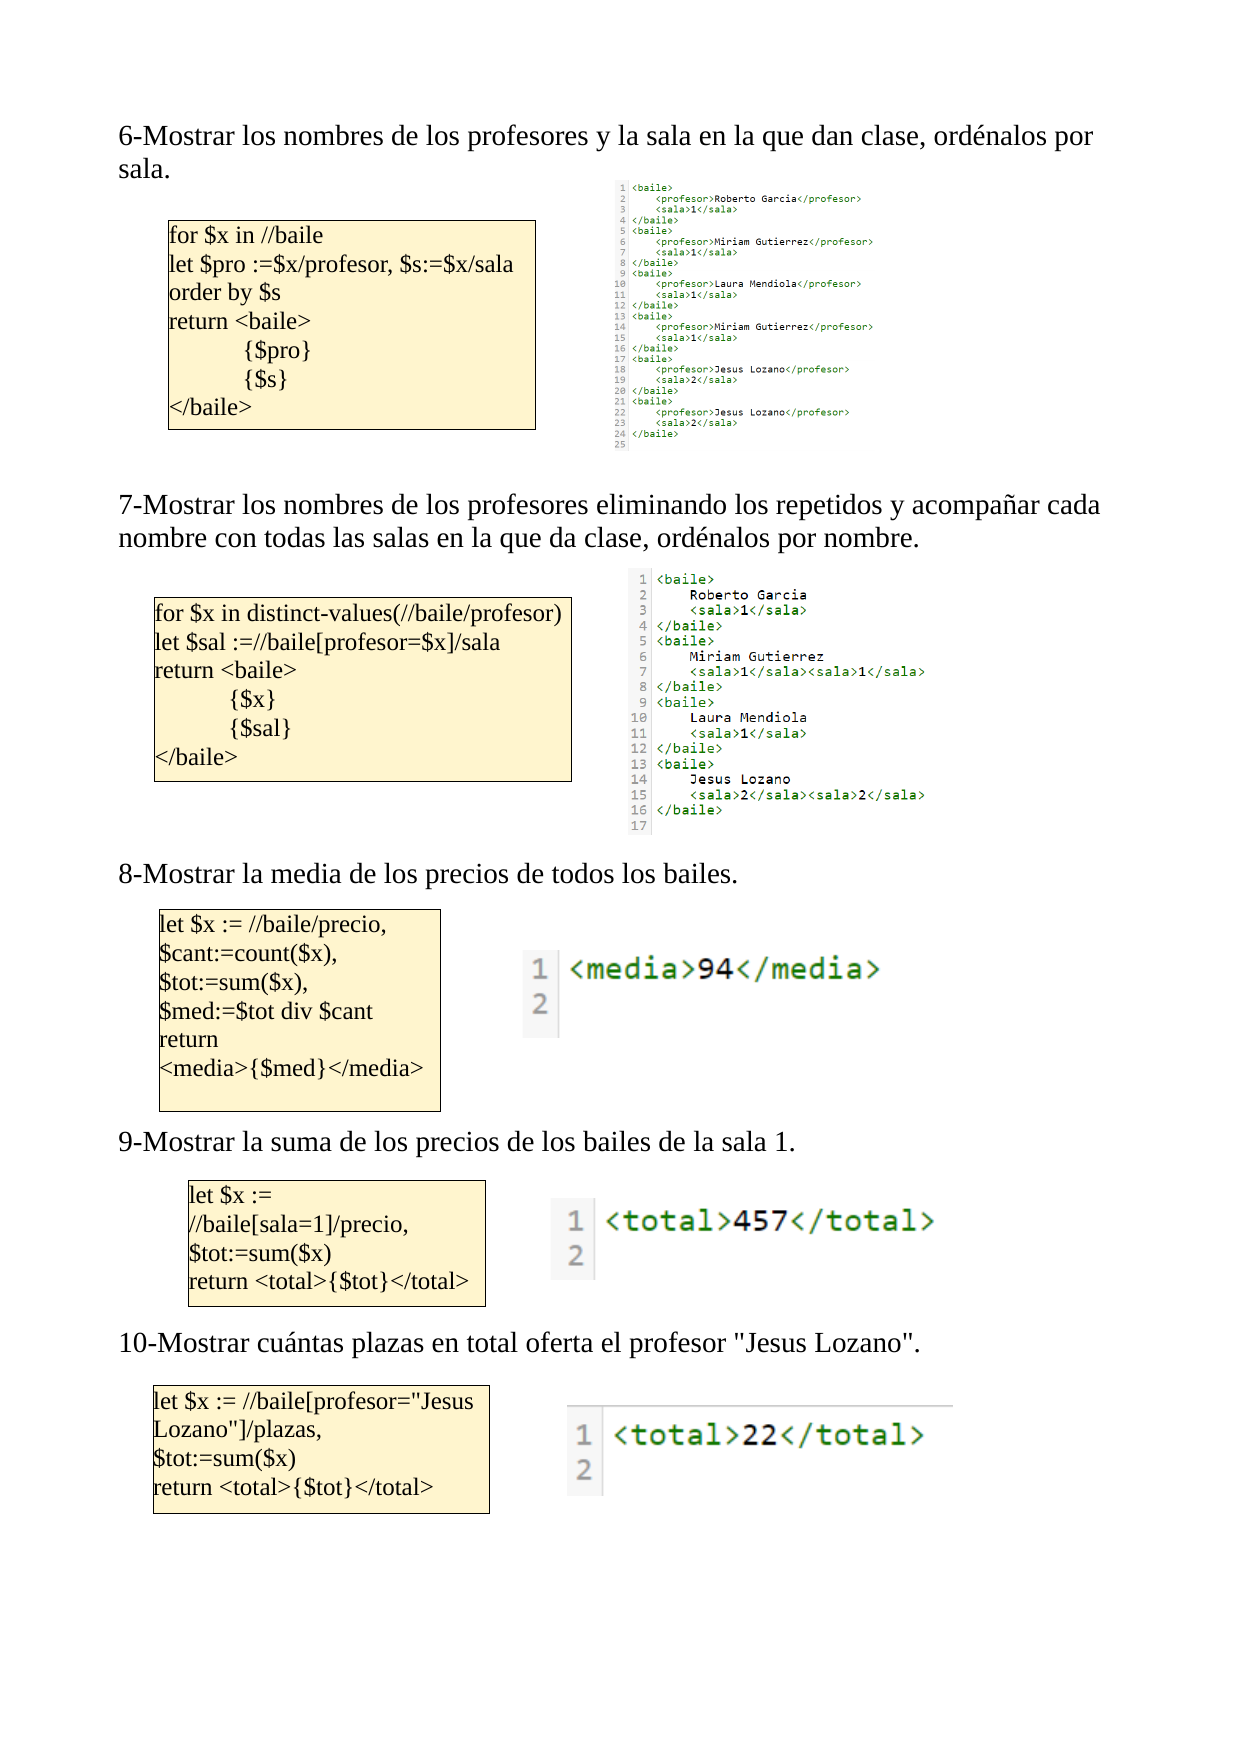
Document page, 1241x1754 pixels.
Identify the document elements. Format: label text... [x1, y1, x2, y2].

text 8-Mostrar la media de los precios de todos los bailes. [118, 856, 1122, 889]
picture [550, 1198, 956, 1280]
picture [614, 180, 876, 451]
picture [628, 568, 946, 835]
text 10-Mostrar cuántas plazas en total oferta el profesor "Jesus Lozano". [118, 1326, 1122, 1359]
text 9-Mostrar la suma de los precios de los bailes de la sala 1. [118, 1124, 1122, 1158]
text 6-Mostrar los nombres de los profesores y la sala en la que dan clase, ordénalos por sala. [118, 118, 1122, 185]
text 7-Mostrar los nombres de los profesores eliminando los repetidos y acompañar cada nombre con todas las salas en la que da clase, ordénalos por nombre. [118, 487, 1122, 554]
picture [567, 1405, 953, 1496]
picture [522, 950, 923, 1038]
